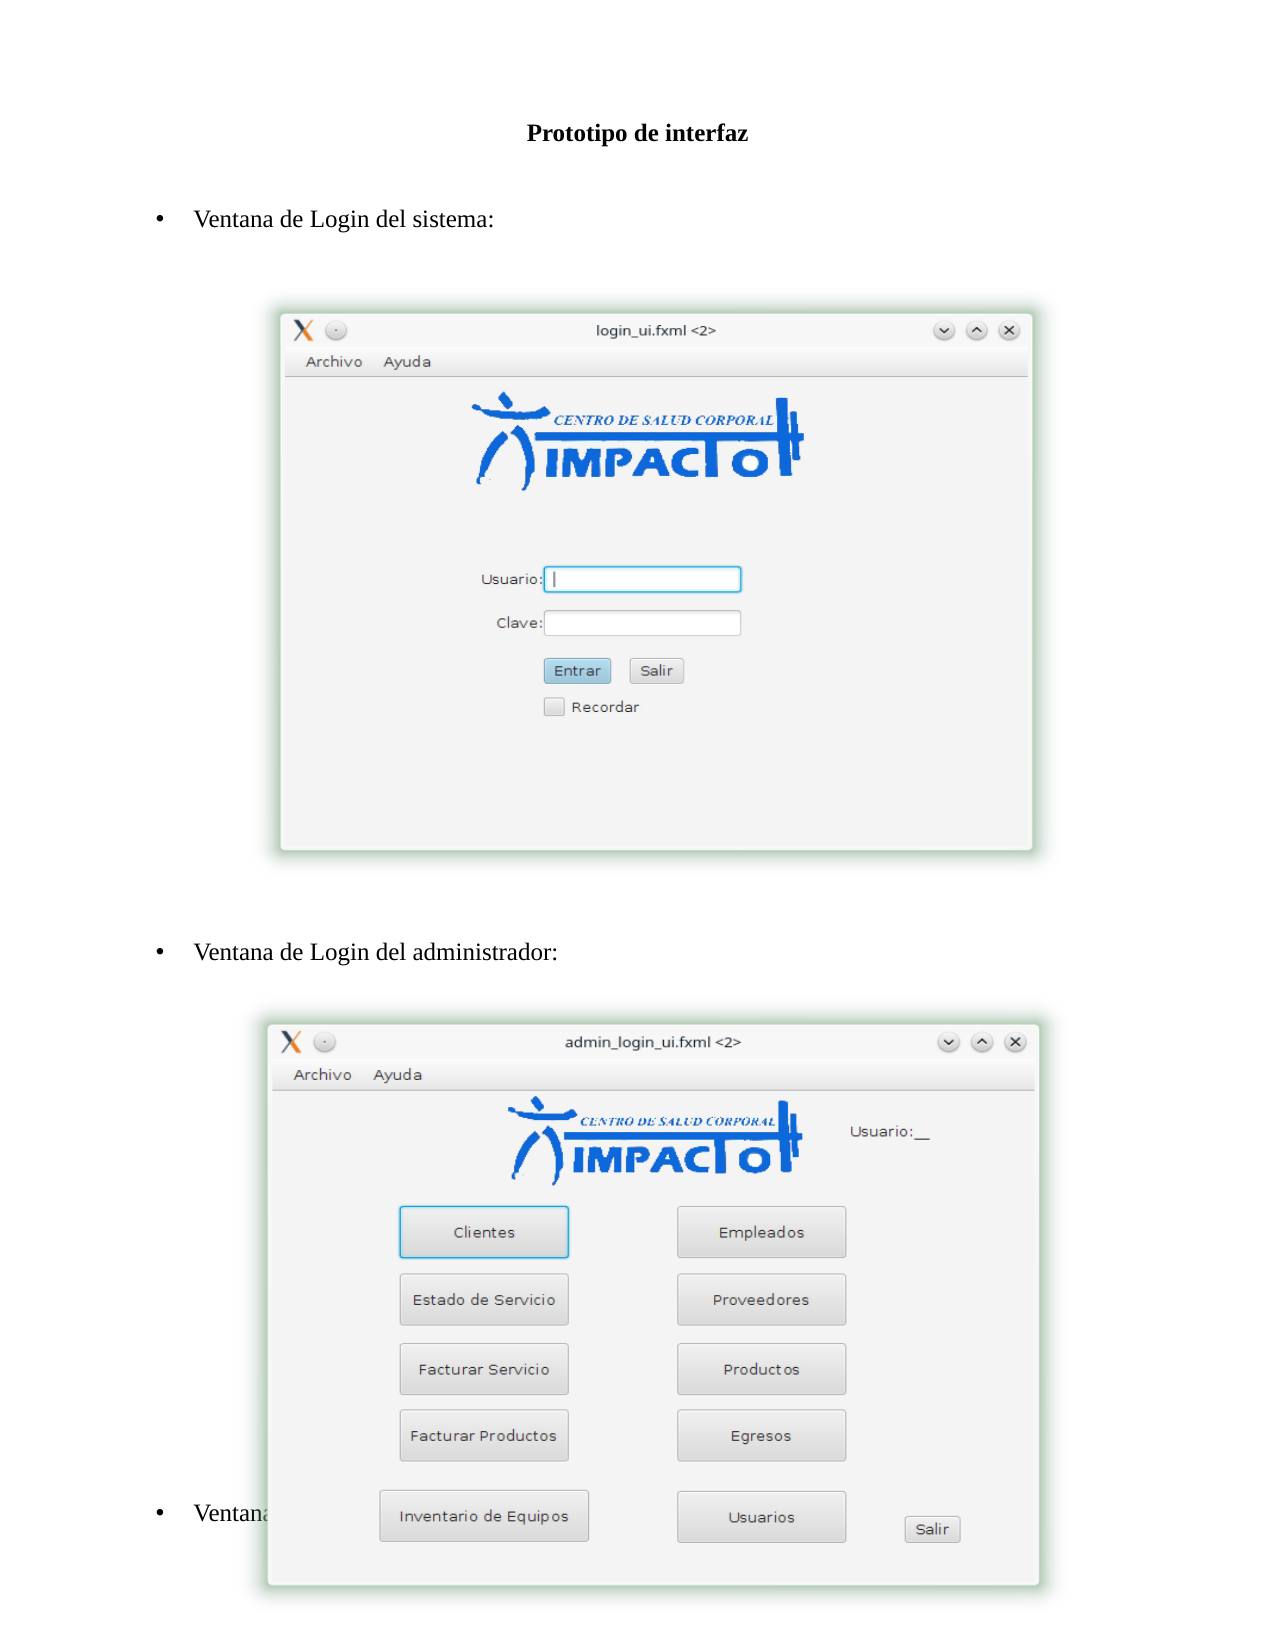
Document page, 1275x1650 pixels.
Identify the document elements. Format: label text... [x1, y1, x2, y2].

text Prototipo de interfaz [118, 118, 1157, 147]
list Ventana de Login del administrador: [156, 937, 1157, 966]
picture [234, 272, 1079, 892]
list Ventana para agregar usuarios: [156, 1498, 220, 1527]
list Ventana para agregar usuarios: [1087, 1498, 1157, 1527]
list Ventana de Login del sistema: [156, 204, 1157, 233]
picture [220, 982, 1087, 1629]
